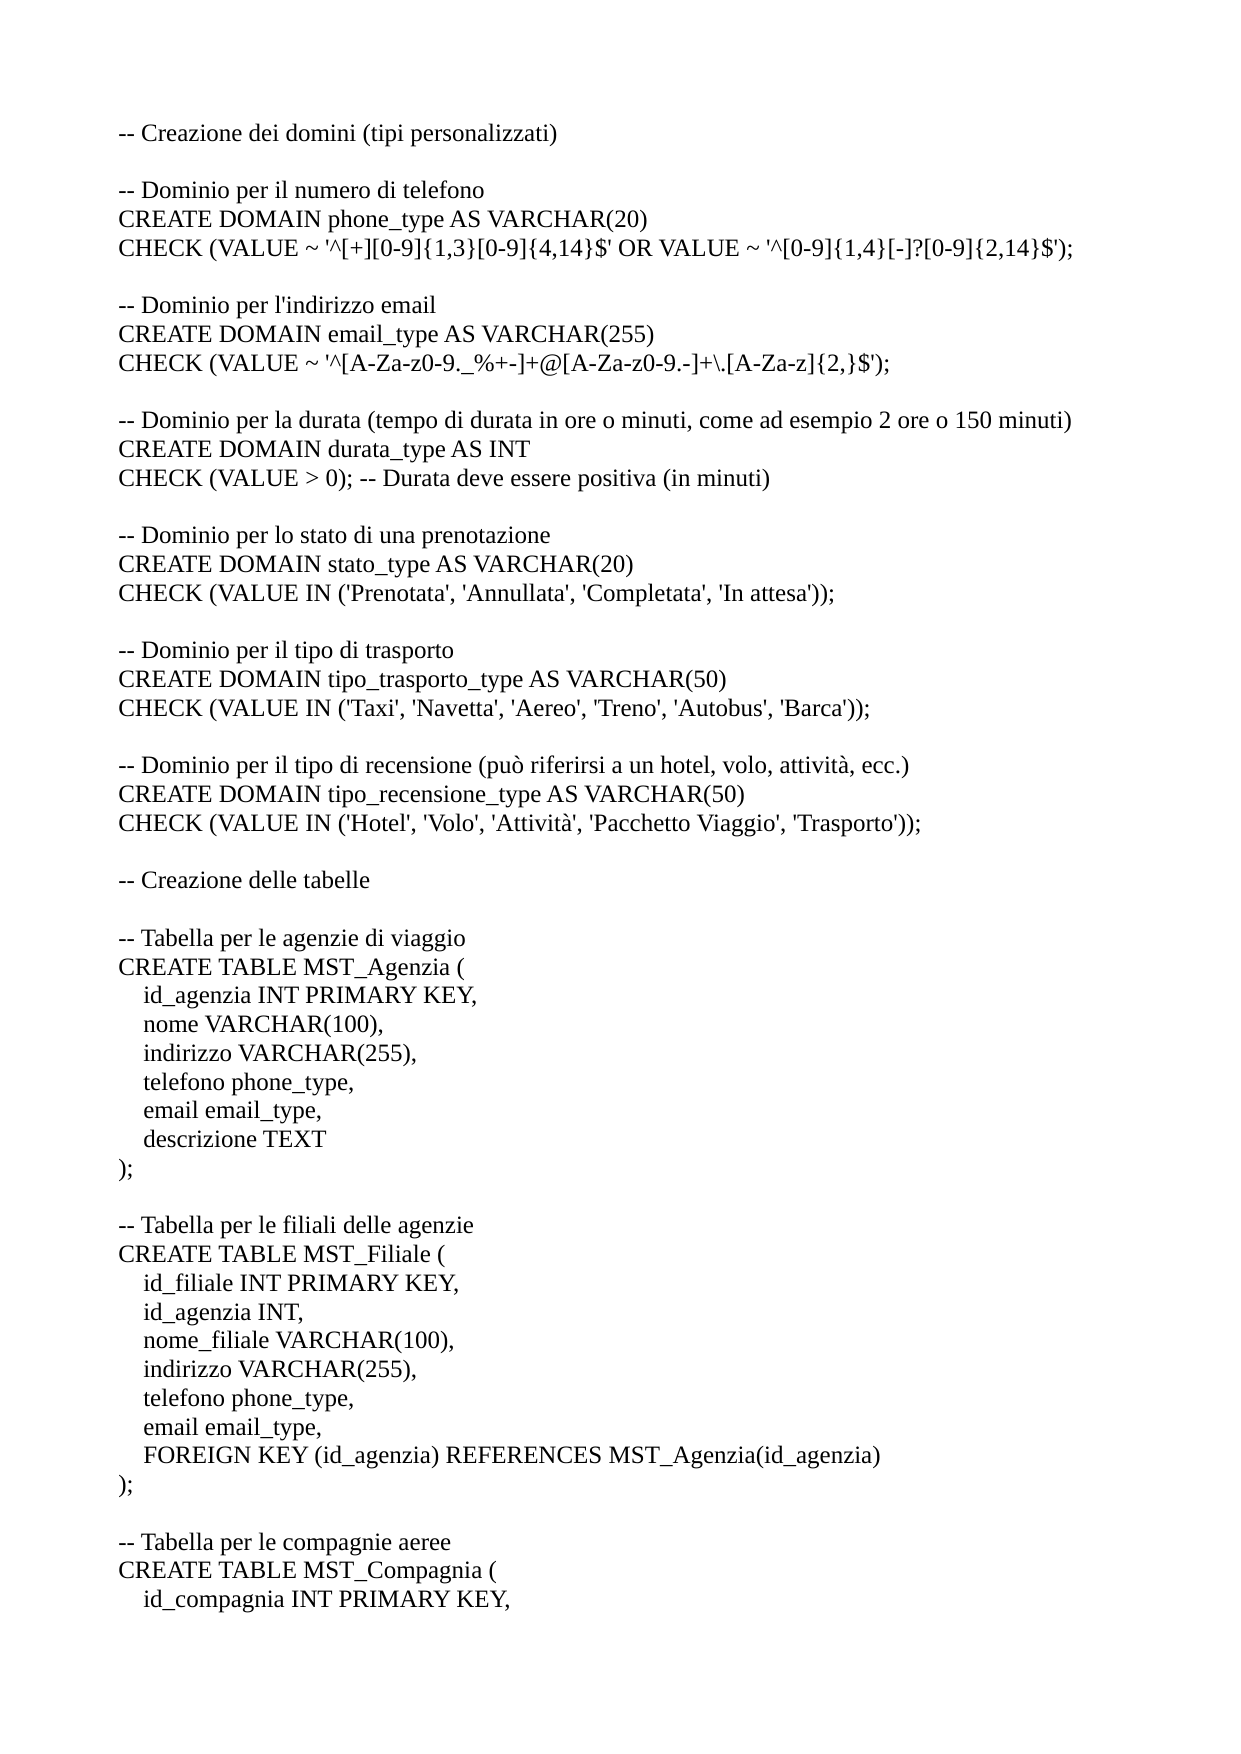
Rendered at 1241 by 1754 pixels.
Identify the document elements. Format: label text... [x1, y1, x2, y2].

text telefono phone_type, [118, 1067, 1122, 1096]
text id_filiale INT PRIMARY KEY, [118, 1268, 1122, 1297]
text -- Dominio per l'indirizzo email [118, 291, 1122, 319]
text CREATE DOMAIN phone_type AS VARCHAR(20) [118, 204, 1122, 233]
text CREATE TABLE MST_Agenzia ( [118, 952, 1122, 981]
text indirizzo VARCHAR(255), [118, 1354, 1122, 1383]
text CHECK (VALUE > 0); -- Durata deve essere positiva (in minuti) [118, 463, 1122, 492]
text FOREIGN KEY (id_agenzia) REFERENCES MST_Agenzia(id_agenzia) [118, 1441, 1122, 1469]
text -- Dominio per lo stato di una prenotazione [118, 521, 1122, 549]
text -- Dominio per la durata (tempo di durata in ore o minuti, come ad esempio 2 ore o 150 minuti) [118, 406, 1122, 434]
text CREATE DOMAIN tipo_recensione_type AS VARCHAR(50) [118, 779, 1122, 808]
text CREATE DOMAIN email_type AS VARCHAR(255) [118, 319, 1122, 348]
text nome_filiale VARCHAR(100), [118, 1326, 1122, 1354]
text -- Tabella per le agenzie di viaggio [118, 923, 1122, 952]
text CHECK (VALUE IN ('Prenotata', 'Annullata', 'Completata', 'In attesa')); [118, 578, 1122, 607]
text email email_type, [118, 1412, 1122, 1441]
text -- Dominio per il tipo di trasporto [118, 636, 1122, 664]
text indirizzo VARCHAR(255), [118, 1038, 1122, 1067]
text id_compagnia INT PRIMARY KEY, [118, 1584, 1122, 1613]
text -- Creazione delle tabelle [118, 866, 1122, 894]
text -- Dominio per il numero di telefono [118, 176, 1122, 204]
text CHECK (VALUE IN ('Taxi', 'Navetta', 'Aereo', 'Treno', 'Autobus', 'Barca')); [118, 693, 1122, 722]
text CREATE DOMAIN tipo_trasporto_type AS VARCHAR(50) [118, 664, 1122, 693]
text id_agenzia INT, [118, 1297, 1122, 1326]
text -- Tabella per le compagnie aeree [118, 1527, 1122, 1556]
text -- Tabella per le filiali delle agenzie [118, 1211, 1122, 1239]
text CHECK (VALUE ~ '^[+][0-9]{1,3}[0-9]{4,14}$' OR VALUE ~ '^[0-9]{1,4}[-]?[0-9]{2,14}$'); [118, 233, 1122, 262]
text CREATE DOMAIN stato_type AS VARCHAR(20) [118, 549, 1122, 578]
text nome VARCHAR(100), [118, 1009, 1122, 1038]
text CHECK (VALUE IN ('Hotel', 'Volo', 'Attività', 'Pacchetto Viaggio', 'Trasporto')); [118, 808, 1122, 837]
text CHECK (VALUE ~ '^[A-Za-z0-9._%+-]+@[A-Za-z0-9.-]+\.[A-Za-z]{2,}$'); [118, 348, 1122, 377]
text CREATE TABLE MST_Compagnia ( [118, 1556, 1122, 1584]
text -- Dominio per il tipo di recensione (può riferirsi a un hotel, volo, attività, ecc.) [118, 751, 1122, 779]
text CREATE DOMAIN durata_type AS INT [118, 434, 1122, 463]
text telefono phone_type, [118, 1383, 1122, 1412]
text descrizione TEXT [118, 1124, 1122, 1153]
text email email_type, [118, 1096, 1122, 1124]
text id_agenzia INT PRIMARY KEY, [118, 981, 1122, 1009]
text -- Creazione dei domini (tipi personalizzati) [118, 118, 1122, 147]
text ); [118, 1469, 1122, 1498]
text CREATE TABLE MST_Filiale ( [118, 1239, 1122, 1268]
text ); [118, 1153, 1122, 1182]
